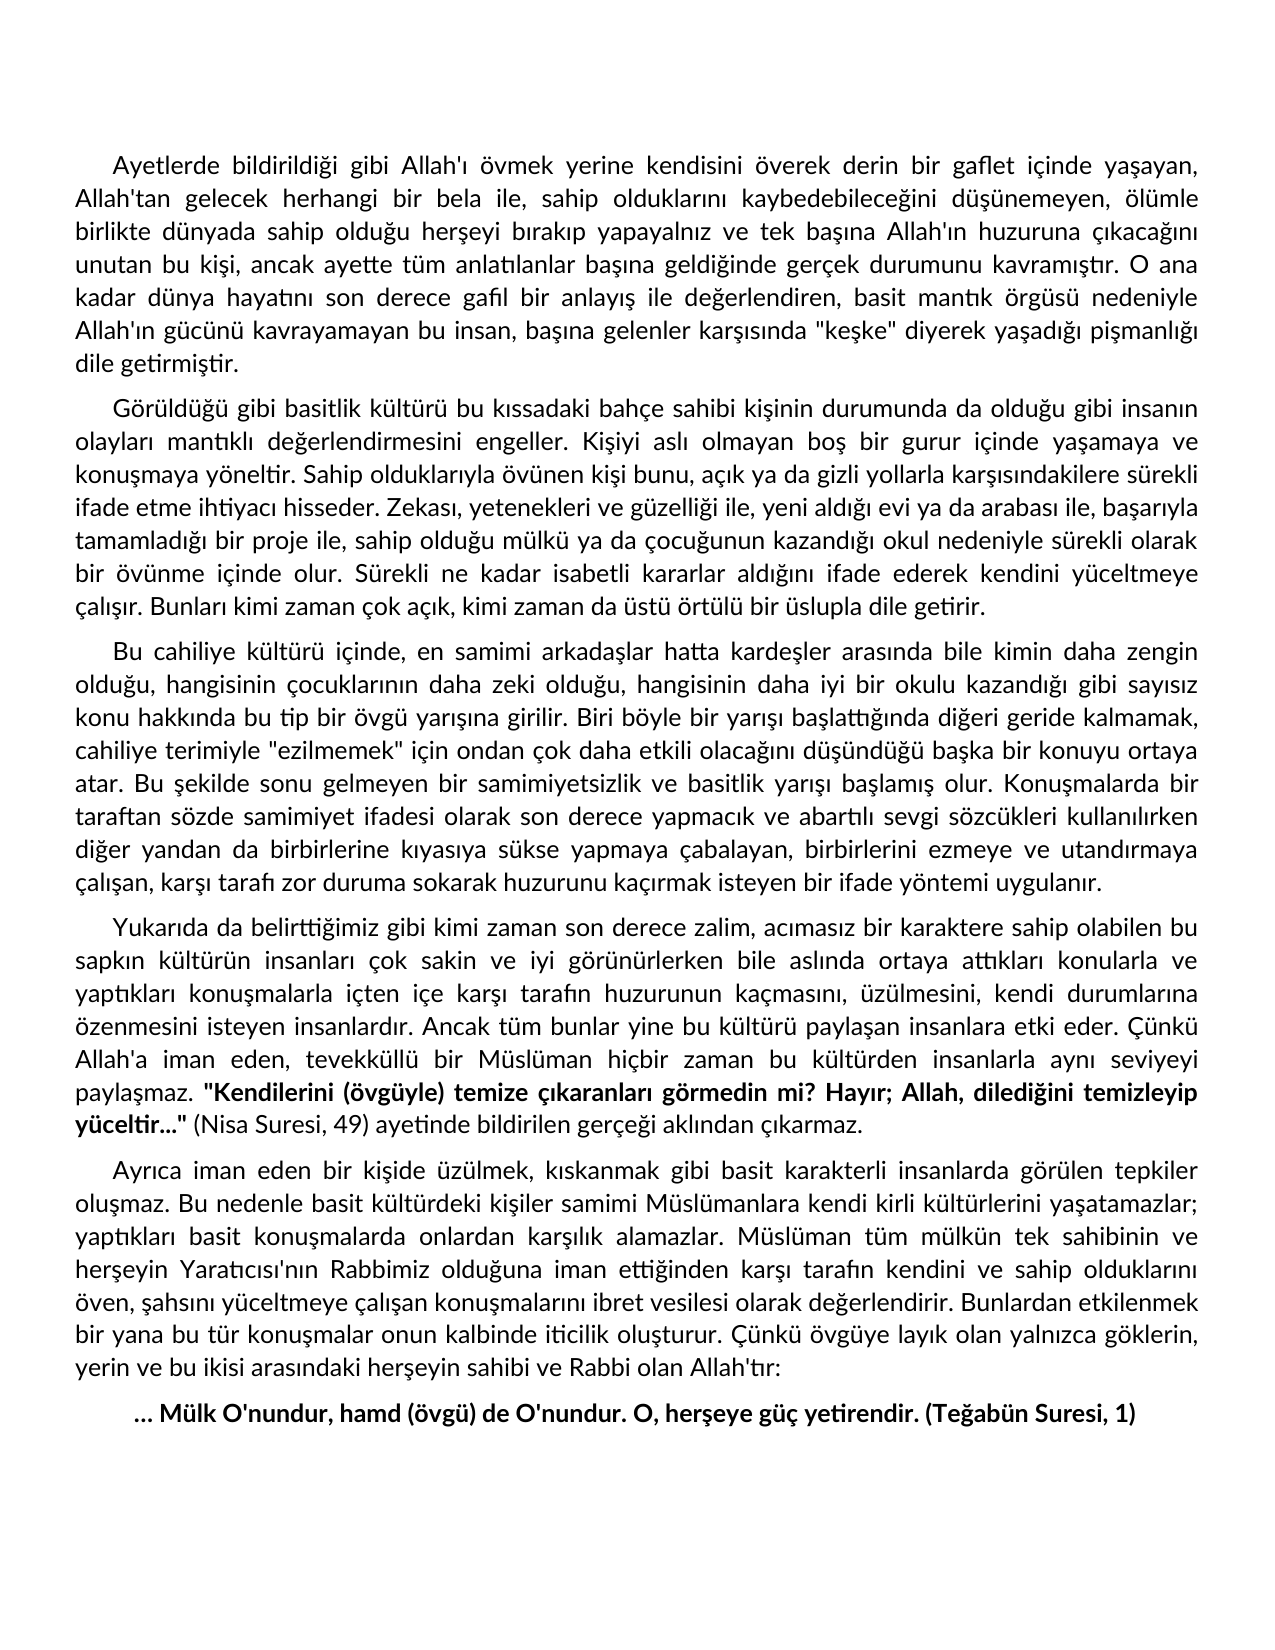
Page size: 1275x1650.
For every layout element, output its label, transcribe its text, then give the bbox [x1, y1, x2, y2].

text Görüldüğü gibi basitlik kültürü bu kıssadaki bahçe sahibi kişinin durumunda da olduğu gibi insanın olayları mantıklı değerlendirmesini engeller. Kişiyi aslı olmayan boş bir gurur içinde yaşamaya ve konuşmaya yöneltir. Sahip olduklarıyla övünen kişi bunu, açık ya da gizli yollarla karşısındakilere sürekli ifade etme ihtiyacı hisseder. Zekası, yetenekleri ve güzelliği ile, yeni aldığı evi ya da arabası ile, başarıyla tamamladığı bir proje ile, sahip olduğu mülkü ya da çocuğunun kazandığı okul nedeniyle sürekli olarak bir övünme içinde olur. Sürekli ne kadar isabetli kararlar aldığını ifade ederek kendini yüceltmeye çalışır. Bunları kimi zaman çok açık, kimi zaman da üstü örtülü bir üslupla dile getirir. [75, 393, 1200, 620]
text Yukarıda da belirttiğimiz gibi kimi zaman son derece zalim, acımasız bir karaktere sahip olabilen bu sapkın kültürün insanları çok sakin ve iyi görünürlerken bile aslında ortaya attıkları konularla ve yaptıkları konuşmalarla içten içe karşı tarafın huzurunun kaçmasını, üzülmesini, kendi durumlarına özenmesini isteyen insanlardır. Ancak tüm bunlar yine bu kültürü paylaşan insanlara etki eder. Çünkü Allah'a iman eden, tevekküllü bir Müslüman hiçbir zaman bu kültürden insanlarla aynı seviyeyi paylaşmaz. "Kendilerini (övgüyle) temize çıkaranları görmedin mi? Hayır; Allah, dilediğini temizleyip yüceltir..." (Nisa Suresi, 49) ayetinde bildirilen gerçeği aklından çıkarmaz. [75, 912, 1200, 1139]
text Bu cahiliye kültürü içinde, en samimi arkadaşlar hatta kardeşler arasında bile kimin daha zengin olduğu, hangisinin çocuklarının daha zeki olduğu, hangisinin daha iyi bir okulu kazandığı gibi sayısız konu hakkında bu tip bir övgü yarışına girilir. Biri böyle bir yarışı başlattığında diğeri geride kalmamak, cahiliye terimiyle "ezilmemek" için ondan çok daha etkili olacağını düşündüğü başka bir konuyu ortaya atar. Bu şekilde sonu gelmeyen bir samimiyetsizlik ve basitlik yarışı başlamış olur. Konuşmalarda bir taraftan sözde samimiyet ifadesi olarak son derece yapmacık ve abartılı sevgi sözcükleri kullanılırken diğer yandan da birbirlerine kıyasıya sükse yapmaya çabalayan, birbirlerini ezmeye ve utandırmaya çalışan, karşı tarafı zor duruma sokarak huzurunu kaçırmak isteyen bir ifade yöntemi uygulanır. [75, 636, 1200, 896]
text … Mülk O'nundur, hamd (övgü) de O'nundur. O, herşeye güç yetirendir. (Teğabün Suresi, 1) [127, 1397, 1177, 1427]
text Ayrıca iman eden bir kişide üzülmek, kıskanmak gibi basit karakterli insanlarda görülen tepkiler oluşmaz. Bu nedenle basit kültürdeki kişiler samimi Müslümanlara kendi kirli kültürlerini yaşatamazlar; yaptıkları basit konuşmalarda onlardan karşılık alamazlar. Müslüman tüm mülkün tek sahibinin ve herşeyin Yaratıcısı'nın Rabbimiz olduğuna iman ettiğinden karşı tarafın kendini ve sahip olduklarını öven, şahsını yüceltmeye çalışan konuşmalarını ibret vesilesi olarak değerlendirir. Bunlardan etkilenmek bir yana bu tür konuşmalar onun kalbinde iticilik oluşturur. Çünkü övgüye layık olan yalnızca göklerin, yerin ve bu ikisi arasındaki herşeyin sahibi ve Rabbi olan Allah'tır: [75, 1154, 1200, 1382]
text Ayetlerde bildirildiği gibi Allah'ı övmek yerine kendisini överek derin bir gaflet içinde yaşayan, Allah'tan gelecek herhangi bir bela ile, sahip olduklarını kaybedebileceğini düşünemeyen, ölümle birlikte dünyada sahip olduğu herşeyi bırakıp yapayalnız ve tek başına Allah'ın huzuruna çıkacağını unutan bu kişi, ancak ayette tüm anlatılanlar başına geldiğinde gerçek durumunu kavramıştır. O ana kadar dünya hayatını son derece gafil bir anlayış ile değerlendiren, basit mantık örgüsü nedeniyle Allah'ın gücünü kavrayamayan bu insan, başına gelenler karşısında "keşke" diyerek yaşadığı pişmanlığı dile getirmiştir. [75, 150, 1200, 377]
